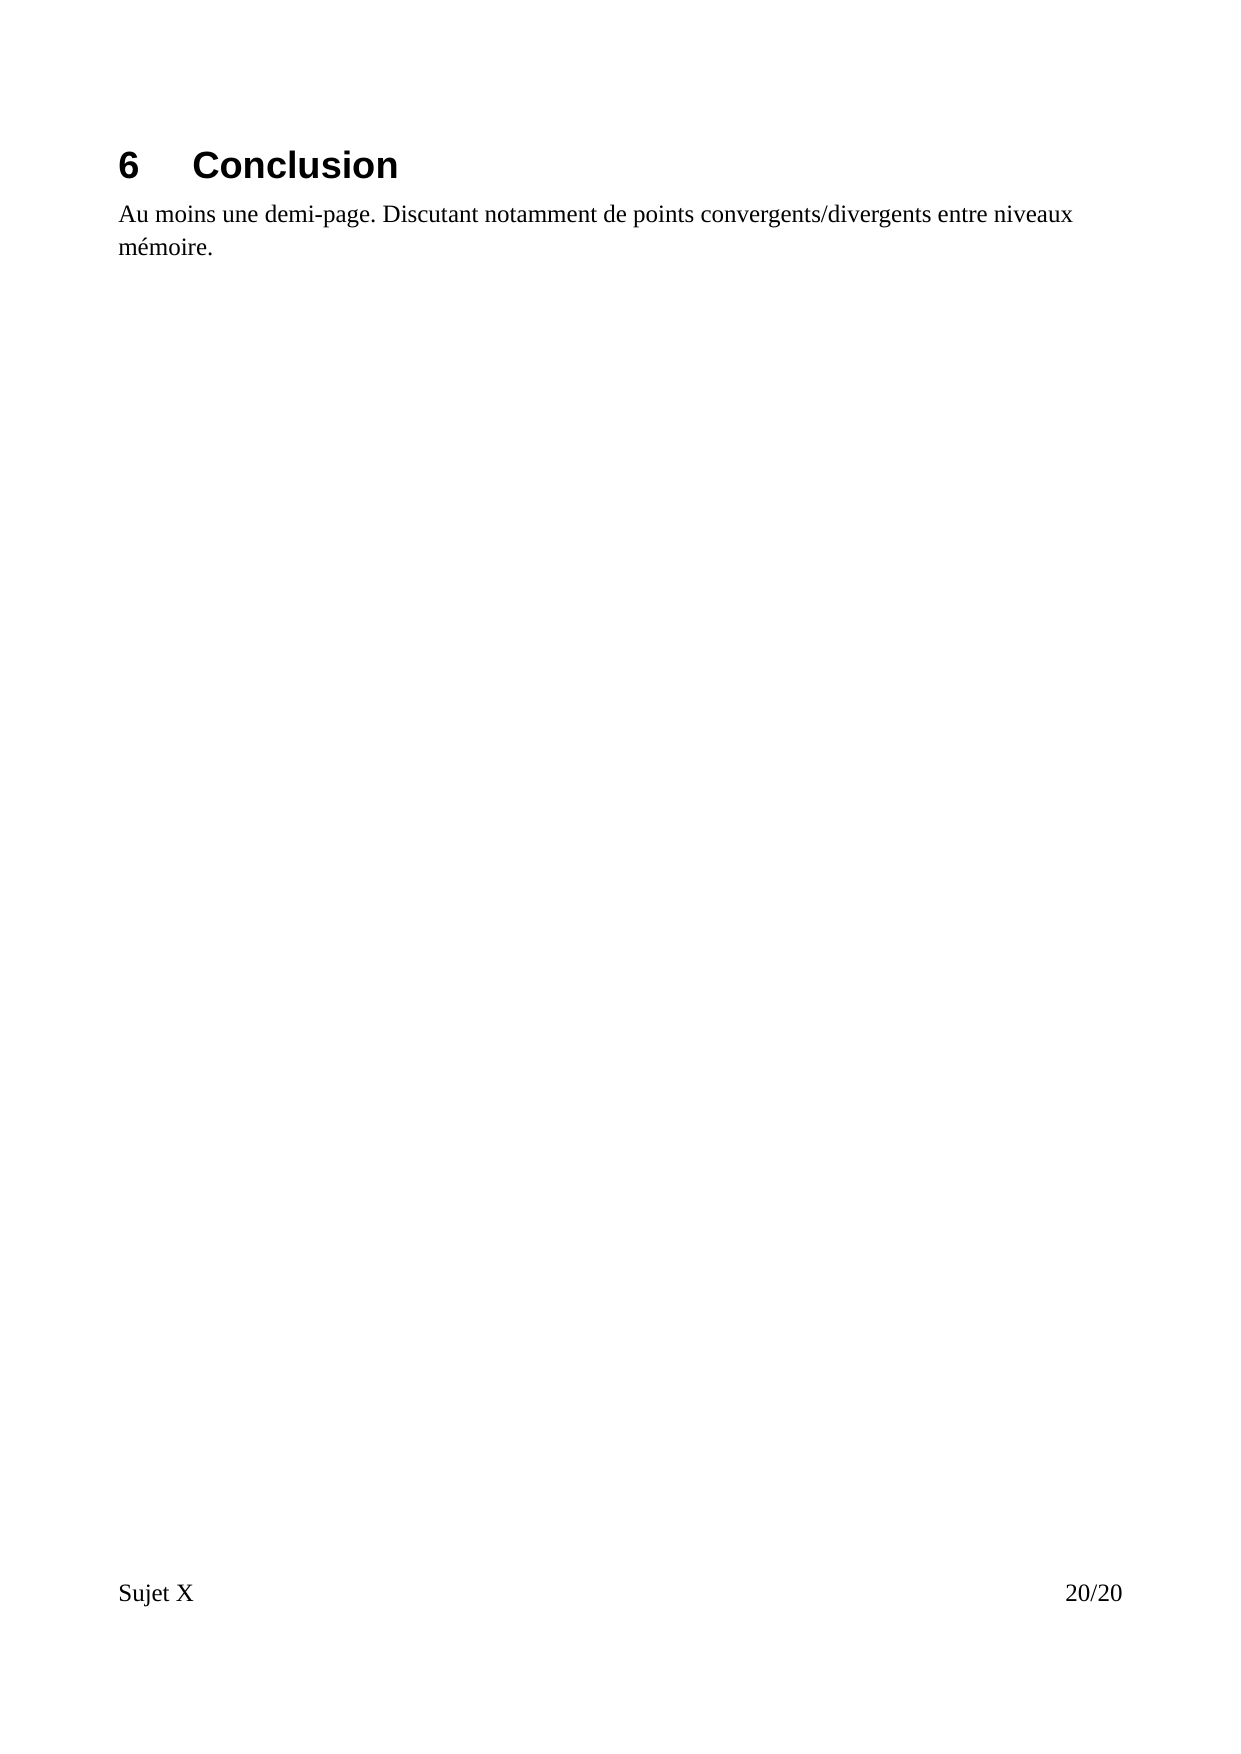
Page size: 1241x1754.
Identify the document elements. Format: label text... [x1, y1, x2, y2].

subtitle Conclusion [118, 143, 1122, 187]
text Au moins une demi-page. Discutant notamment de points convergents/divergents entre niveaux mémoire. [118, 199, 1122, 261]
